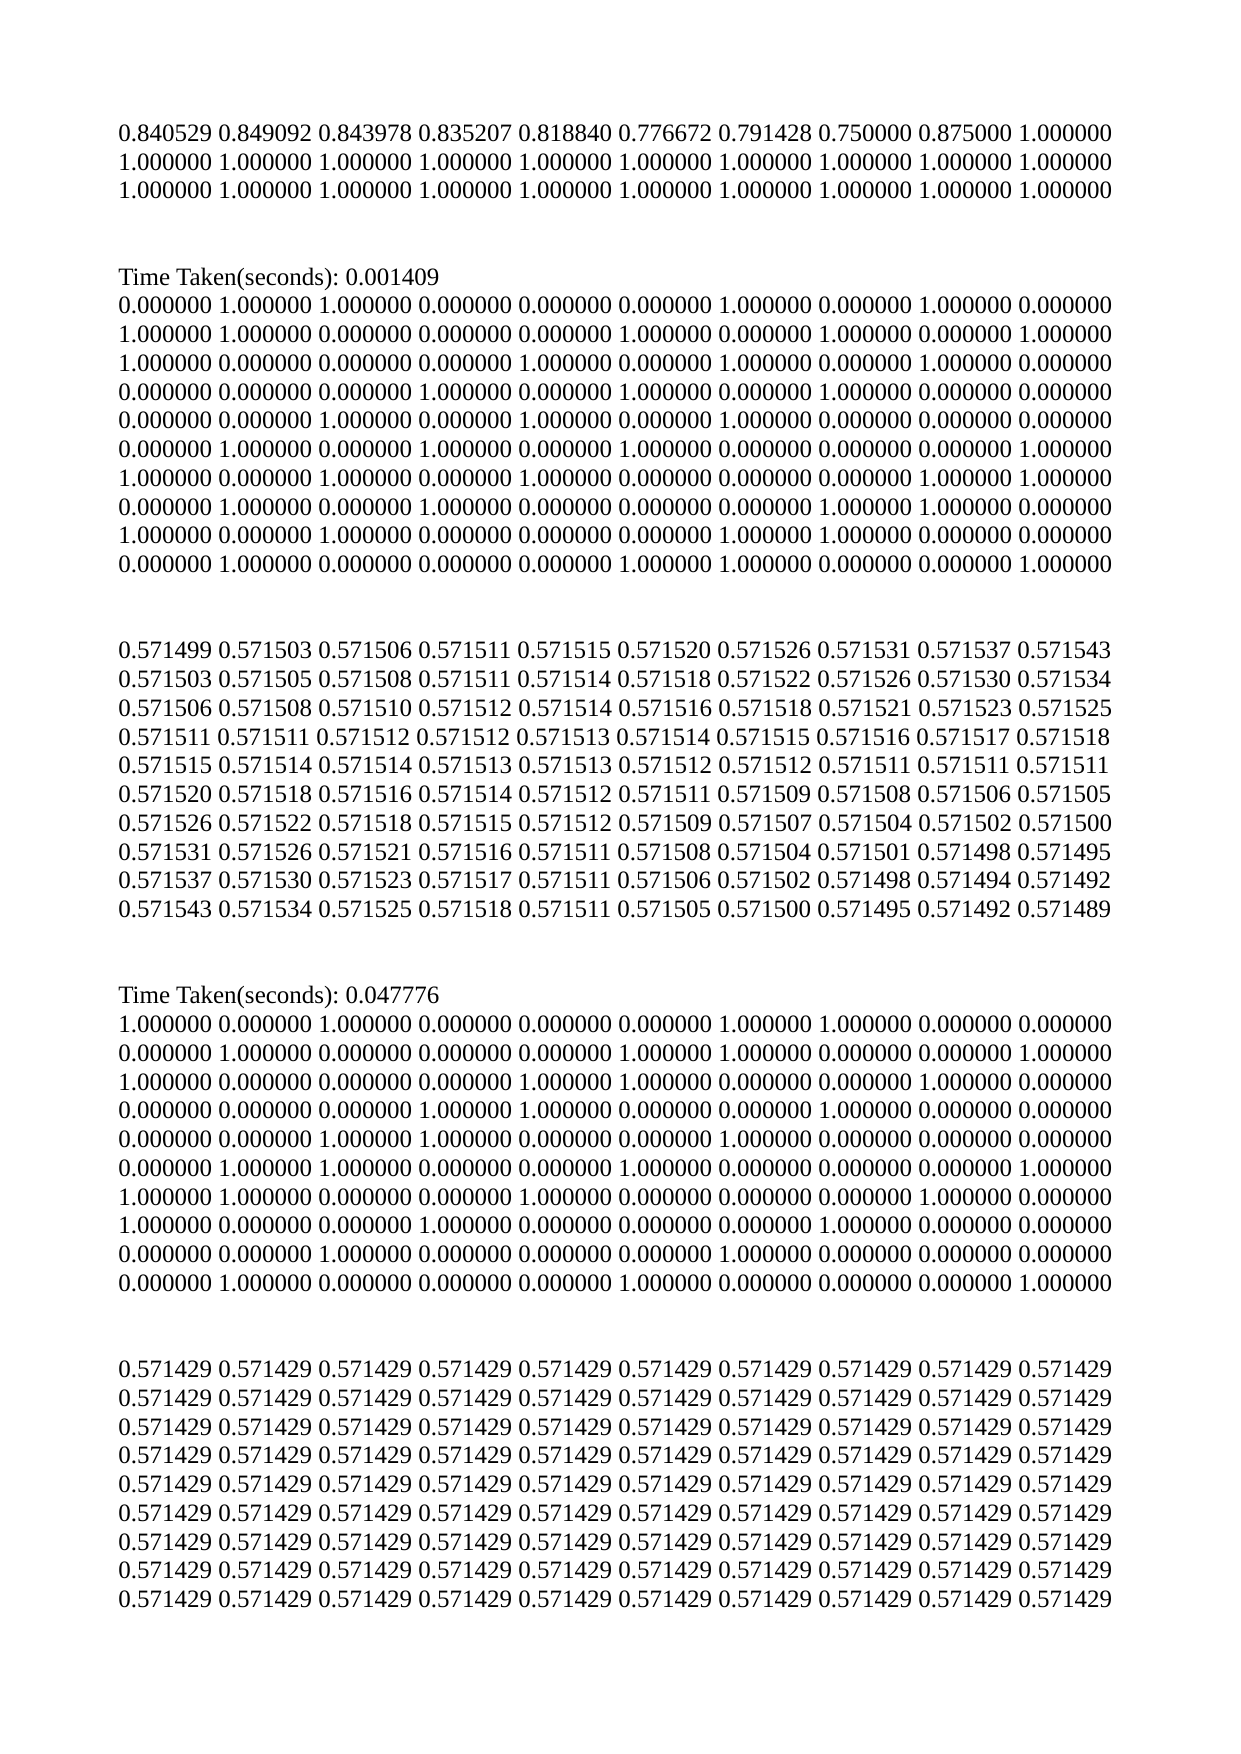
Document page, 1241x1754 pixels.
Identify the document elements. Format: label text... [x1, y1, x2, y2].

text 0.000000 1.000000 0.000000 0.000000 0.000000 1.000000 1.000000 0.000000 0.000000 1.000000 [118, 549, 1122, 578]
text 0.571503 0.571505 0.571508 0.571511 0.571514 0.571518 0.571522 0.571526 0.571530 0.571534 [118, 664, 1122, 693]
text 0.000000 0.000000 0.000000 1.000000 1.000000 0.000000 0.000000 1.000000 0.000000 0.000000 [118, 1096, 1122, 1124]
text 1.000000 0.000000 1.000000 0.000000 0.000000 0.000000 1.000000 1.000000 0.000000 0.000000 [118, 1009, 1122, 1038]
text 0.571429 0.571429 0.571429 0.571429 0.571429 0.571429 0.571429 0.571429 0.571429 0.571429 [118, 1354, 1122, 1383]
text 0.000000 1.000000 0.000000 1.000000 0.000000 1.000000 0.000000 0.000000 0.000000 1.000000 [118, 434, 1122, 463]
text 0.000000 1.000000 1.000000 0.000000 0.000000 1.000000 0.000000 0.000000 0.000000 1.000000 [118, 1153, 1122, 1182]
text 1.000000 1.000000 1.000000 1.000000 1.000000 1.000000 1.000000 1.000000 1.000000 1.000000 1.000000 1.000000 1.000000 1.000000 1.000000 1.000000 1.000000 1.000000 1.000000 1.000000 [118, 147, 1122, 204]
text 0.571429 0.571429 0.571429 0.571429 0.571429 0.571429 0.571429 0.571429 0.571429 0.571429 [118, 1584, 1122, 1613]
text 0.000000 0.000000 1.000000 1.000000 0.000000 0.000000 1.000000 0.000000 0.000000 0.000000 [118, 1124, 1122, 1153]
text 1.000000 0.000000 0.000000 0.000000 1.000000 1.000000 0.000000 0.000000 1.000000 0.000000 [118, 1067, 1122, 1096]
text 0.000000 0.000000 1.000000 0.000000 0.000000 0.000000 1.000000 0.000000 0.000000 0.000000 [118, 1239, 1122, 1268]
text 0.571511 0.571511 0.571512 0.571512 0.571513 0.571514 0.571515 0.571516 0.571517 0.571518 [118, 722, 1122, 751]
text 0.571429 0.571429 0.571429 0.571429 0.571429 0.571429 0.571429 0.571429 0.571429 0.571429 [118, 1383, 1122, 1412]
text 1.000000 0.000000 0.000000 1.000000 0.000000 0.000000 0.000000 1.000000 0.000000 0.000000 [118, 1211, 1122, 1239]
text 0.571543 0.571534 0.571525 0.571518 0.571511 0.571505 0.571500 0.571495 0.571492 0.571489 [118, 894, 1122, 923]
text 1.000000 0.000000 1.000000 0.000000 1.000000 0.000000 0.000000 0.000000 1.000000 1.000000 [118, 463, 1122, 492]
text 0.571429 0.571429 0.571429 0.571429 0.571429 0.571429 0.571429 0.571429 0.571429 0.571429 [118, 1412, 1122, 1441]
text 1.000000 1.000000 0.000000 0.000000 0.000000 1.000000 0.000000 1.000000 0.000000 1.000000 [118, 319, 1122, 348]
text 0.571429 0.571429 0.571429 0.571429 0.571429 0.571429 0.571429 0.571429 0.571429 0.571429 [118, 1441, 1122, 1469]
text 1.000000 0.000000 0.000000 0.000000 1.000000 0.000000 1.000000 0.000000 1.000000 0.000000 [118, 348, 1122, 377]
text 0.571531 0.571526 0.571521 0.571516 0.571511 0.571508 0.571504 0.571501 0.571498 0.571495 [118, 837, 1122, 866]
text 0.571429 0.571429 0.571429 0.571429 0.571429 0.571429 0.571429 0.571429 0.571429 0.571429 [118, 1498, 1122, 1527]
text 0.571515 0.571514 0.571514 0.571513 0.571513 0.571512 0.571512 0.571511 0.571511 0.571511 [118, 751, 1122, 779]
text 0.571429 0.571429 0.571429 0.571429 0.571429 0.571429 0.571429 0.571429 0.571429 0.571429 [118, 1469, 1122, 1498]
text Time Taken(seconds): 0.047776 [118, 981, 1122, 1009]
text 0.000000 1.000000 0.000000 0.000000 0.000000 1.000000 0.000000 0.000000 0.000000 1.000000 [118, 1268, 1122, 1297]
text 0.000000 1.000000 0.000000 0.000000 0.000000 1.000000 1.000000 0.000000 0.000000 1.000000 [118, 1038, 1122, 1067]
text 0.000000 1.000000 0.000000 1.000000 0.000000 0.000000 0.000000 1.000000 1.000000 0.000000 [118, 492, 1122, 521]
text 0.571499 0.571503 0.571506 0.571511 0.571515 0.571520 0.571526 0.571531 0.571537 0.571543 [118, 636, 1122, 664]
text 0.840529 0.849092 0.843978 0.835207 0.818840 0.776672 0.791428 0.750000 0.875000 1.000000 [118, 118, 1122, 147]
text 0.571429 0.571429 0.571429 0.571429 0.571429 0.571429 0.571429 0.571429 0.571429 0.571429 [118, 1527, 1122, 1556]
text 0.571537 0.571530 0.571523 0.571517 0.571511 0.571506 0.571502 0.571498 0.571494 0.571492 [118, 866, 1122, 894]
text 0.000000 0.000000 1.000000 0.000000 1.000000 0.000000 1.000000 0.000000 0.000000 0.000000 [118, 406, 1122, 434]
text Time Taken(seconds): 0.001409 [118, 262, 1122, 291]
text 0.000000 1.000000 1.000000 0.000000 0.000000 0.000000 1.000000 0.000000 1.000000 0.000000 [118, 291, 1122, 319]
text 1.000000 1.000000 0.000000 0.000000 1.000000 0.000000 0.000000 0.000000 1.000000 0.000000 [118, 1182, 1122, 1211]
text 0.571506 0.571508 0.571510 0.571512 0.571514 0.571516 0.571518 0.571521 0.571523 0.571525 [118, 693, 1122, 722]
text 0.000000 0.000000 0.000000 1.000000 0.000000 1.000000 0.000000 1.000000 0.000000 0.000000 [118, 377, 1122, 406]
text 0.571520 0.571518 0.571516 0.571514 0.571512 0.571511 0.571509 0.571508 0.571506 0.571505 [118, 779, 1122, 808]
text 0.571526 0.571522 0.571518 0.571515 0.571512 0.571509 0.571507 0.571504 0.571502 0.571500 [118, 808, 1122, 837]
text 1.000000 0.000000 1.000000 0.000000 0.000000 0.000000 1.000000 1.000000 0.000000 0.000000 [118, 521, 1122, 549]
text 0.571429 0.571429 0.571429 0.571429 0.571429 0.571429 0.571429 0.571429 0.571429 0.571429 [118, 1556, 1122, 1584]
